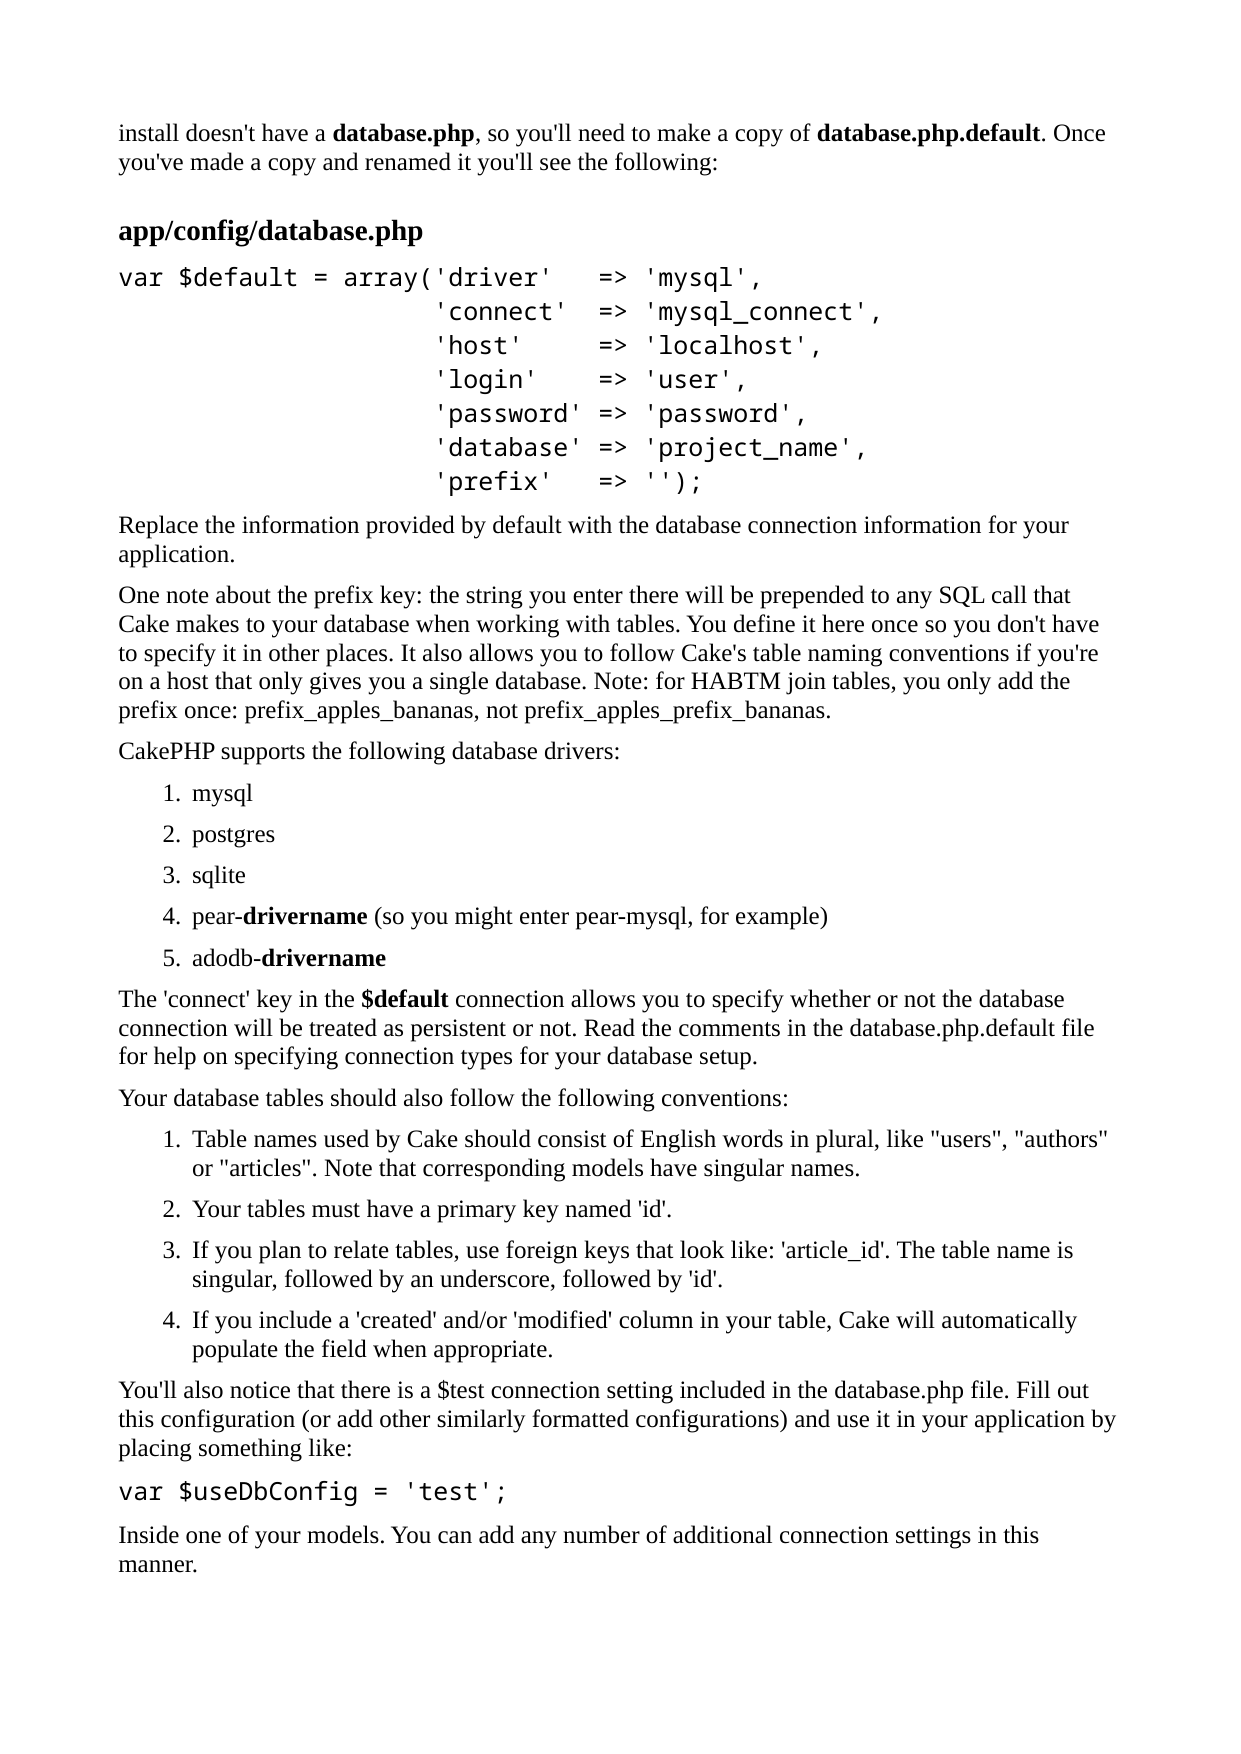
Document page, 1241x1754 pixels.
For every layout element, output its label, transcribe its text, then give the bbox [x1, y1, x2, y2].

list sqlite [162, 860, 1122, 889]
list If you plan to relate tables, use foreign keys that look like: 'article_id'. The table name is singular, followed by an underscore, followed by 'id'. [162, 1235, 1122, 1293]
text var $default = array('driver' => 'mysql', 'connect' => 'mysql_connect', 'host' => 'localhost', 'login' => 'user', 'password' => 'password', 'database' => 'project_name', 'prefix' => ''); [118, 259, 1122, 498]
list mysql [162, 778, 1122, 806]
text One note about the prefix key: the string you enter there will be prepended to any SQL call that Cake makes to your database when working with tables. You define it here once so you don't have to specify it in other places. It also allows you to follow Cake's table naming conventions if you're on a host that only gives you a single database. Note: for HABTM join tables, you only add the prefix once: prefix_apples_bananas, not prefix_apples_prefix_bananas. [118, 580, 1122, 724]
text install doesn't have a database.php, so you'll need to make a copy of database.php.default. Once you've made a copy and renamed it you'll see the following: [118, 118, 1122, 176]
text The 'connect' key in the $default connection allows you to specify whether or not the database connection will be treated as persistent or not. Read the comments in the database.php.default file for help on specifying connection types for your database setup. [118, 984, 1122, 1070]
list adodb-drivername [162, 943, 1122, 971]
text Your database tables should also follow the following conventions: [118, 1083, 1122, 1111]
text Replace the information provided by default with the database connection information for your application. [118, 510, 1122, 568]
list postgres [162, 819, 1122, 848]
list Your tables must have a primary key named 'id'. [162, 1194, 1122, 1223]
text CakePHP supports the following database drivers: [118, 736, 1122, 765]
text Inside one of your models. You can add any number of additional connection settings in this manner. [118, 1520, 1122, 1578]
list If you include a 'created' and/or 'modified' column in your table, Cake will automatically populate the field when appropriate. [162, 1305, 1122, 1363]
list Table names used by Cake should consist of English words in plural, like "users", "authors" or "articles". Note that corresponding models have singular names. [162, 1124, 1122, 1181]
text You'll also notice that there is a $test connection setting included in the database.php file. Fill out this configuration (or add other similarly formatted configurations) and use it in your application by placing something like: [118, 1375, 1122, 1461]
text var $useDbConfig = 'test'; [118, 1474, 1122, 1508]
list pear-drivername (so you might enter pear-mysql, for example) [162, 901, 1122, 930]
subtitle app/config/database.php [118, 213, 1122, 247]
